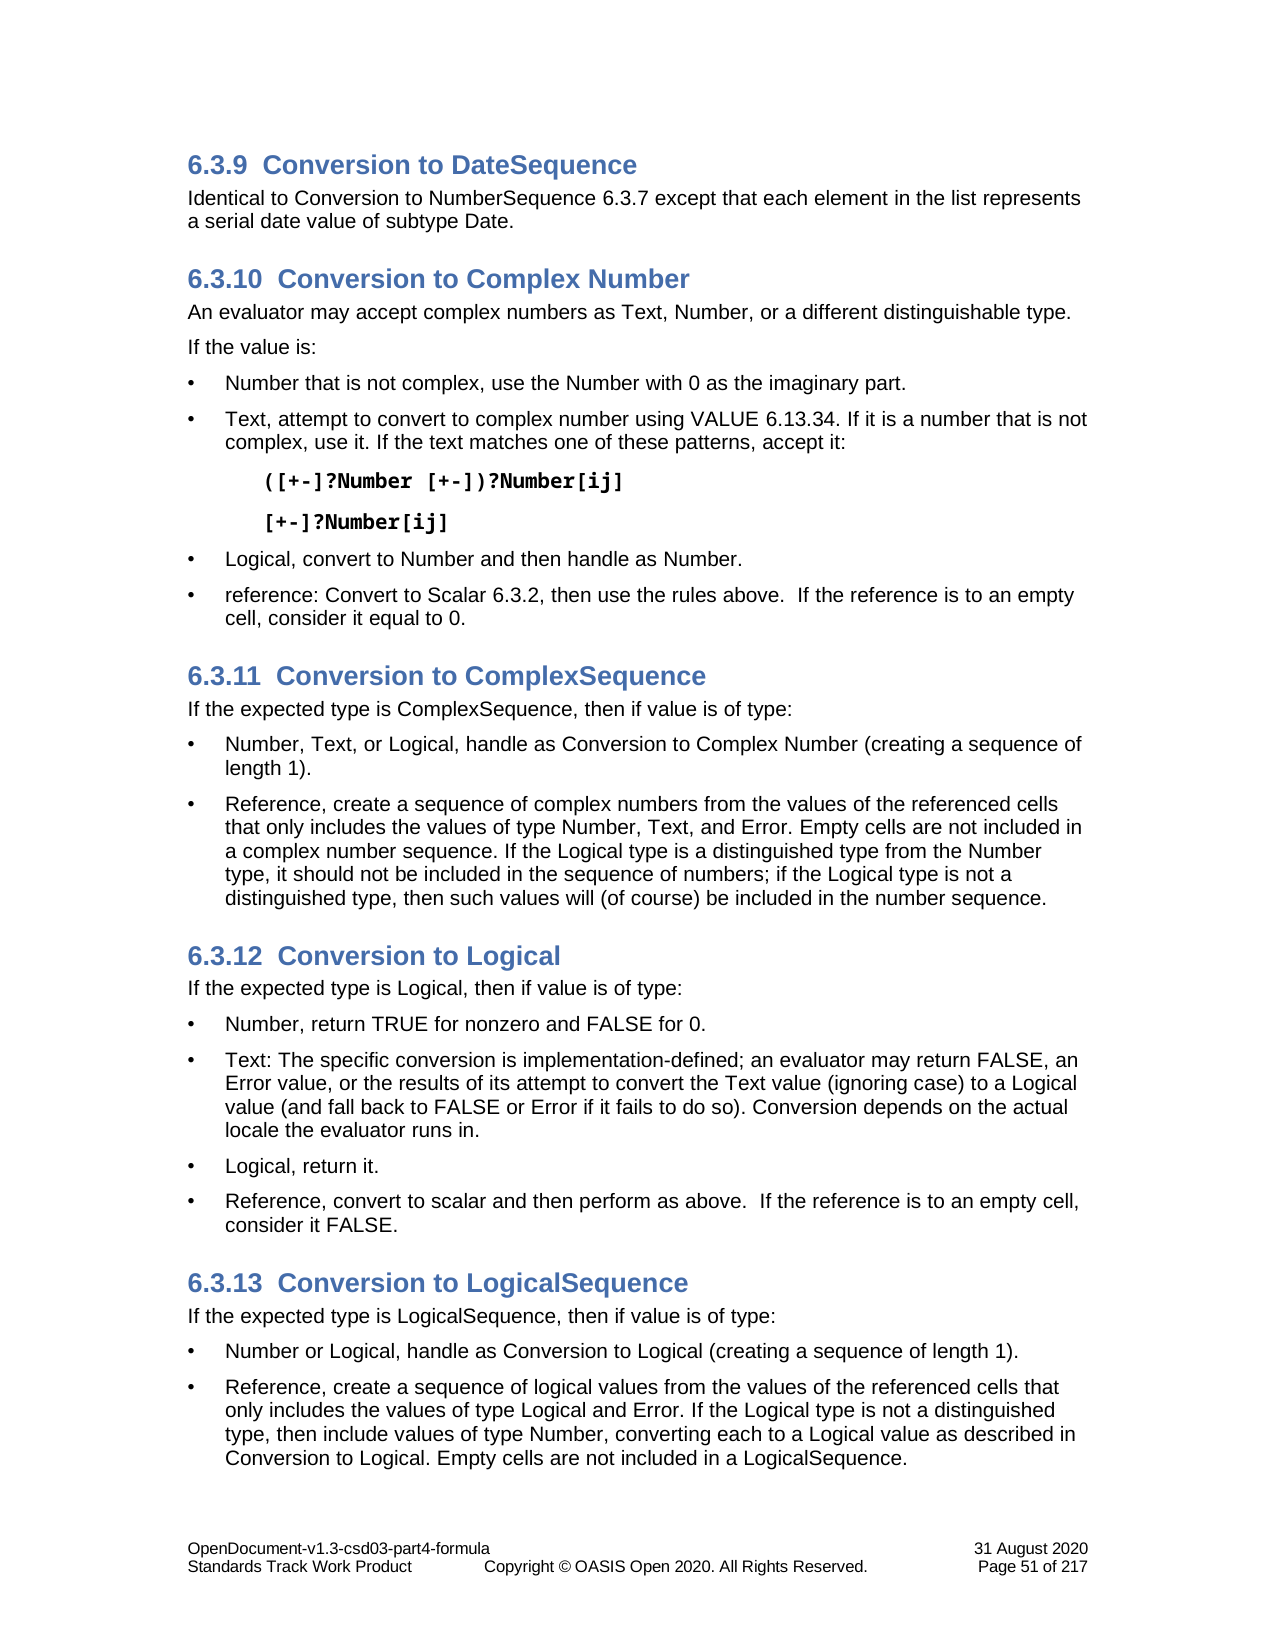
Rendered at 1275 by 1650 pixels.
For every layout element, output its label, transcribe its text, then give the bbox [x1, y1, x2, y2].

list reference: Convert to Scalar 6.3.2, then use the rules above. If the reference is to an empty cell, consider it equal to 0. [187, 583, 1088, 630]
subtitle Conversion to Logical [187, 941, 1088, 971]
text If the expected type is LogicalSequence, then if value is of type: [187, 1304, 1088, 1328]
list Number, return TRUE for nonzero and FALSE for 0. [187, 1012, 1088, 1036]
text If the value is: [187, 336, 1088, 359]
text [+-]?Number[ij] [187, 507, 1088, 535]
subtitle Conversion to DateSequence [187, 150, 1088, 180]
text If the expected type is ComplexSequence, then if value is of type: [187, 697, 1088, 721]
list Number that is not complex, use the Number with 0 as the imaginary part. [187, 371, 1088, 395]
list Reference, create a sequence of logical values from the values of the referenced cells that only includes the values of type Logical and Error. If the Logical type is not a distinguished type, then include values of type Number, converting each to a Logical value as described in Conversion to Logical. Empty cells are not included in a LogicalSequence. [187, 1375, 1088, 1469]
list Number, Text, or Logical, handle as Conversion to Complex Number (creating a sequence of length 1). [187, 733, 1088, 780]
list Text: The specific conversion is implementation-defined; an evaluator may return FALSE, an Error value, or the results of its attempt to convert the Text value (ignoring case) to a Logical value (and fall back to FALSE or Error if it fails to do so). Conversion depends on the actual locale the evaluator runs in. [187, 1048, 1088, 1142]
subtitle Conversion to ComplexSequence [187, 661, 1088, 691]
text An evaluator may accept complex numbers as Text, Number, or a different distinguishable type. [187, 300, 1088, 324]
list Reference, create a sequence of complex numbers from the values of the referenced cells that only includes the values of type Number, Text, and Error. Empty cells are not included in a complex number sequence. If the Logical type is a distinguished type from the Number type, it should not be included in the sequence of numbers; if the Logical type is not a distinguished type, then such values will (of course) be included in the number sequence. [187, 792, 1088, 910]
list Text, attempt to convert to complex number using VALUE 6.13.34. If it is a number that is not complex, use it. If the text matches one of these patterns, accept it: [187, 407, 1088, 454]
subtitle Conversion to LogicalSequence [187, 1268, 1088, 1298]
subtitle Conversion to Complex Number [187, 264, 1088, 294]
text Identical to Conversion to NumberSequence 6.3.7 except that each element in the list represents a serial date value of subtype Date. [187, 186, 1088, 233]
text ([+-]?Number [+-])?Number[ij] [187, 466, 1088, 495]
text If the expected type is Logical, then if value is of type: [187, 977, 1088, 1000]
list Number or Logical, handle as Conversion to Logical (creating a sequence of length 1). [187, 1340, 1088, 1363]
list Reference, convert to scalar and then perform as above. If the reference is to an empty cell, consider it FALSE. [187, 1190, 1088, 1237]
list Logical, convert to Number and then handle as Number. [187, 547, 1088, 571]
list Logical, return it. [187, 1154, 1088, 1178]
